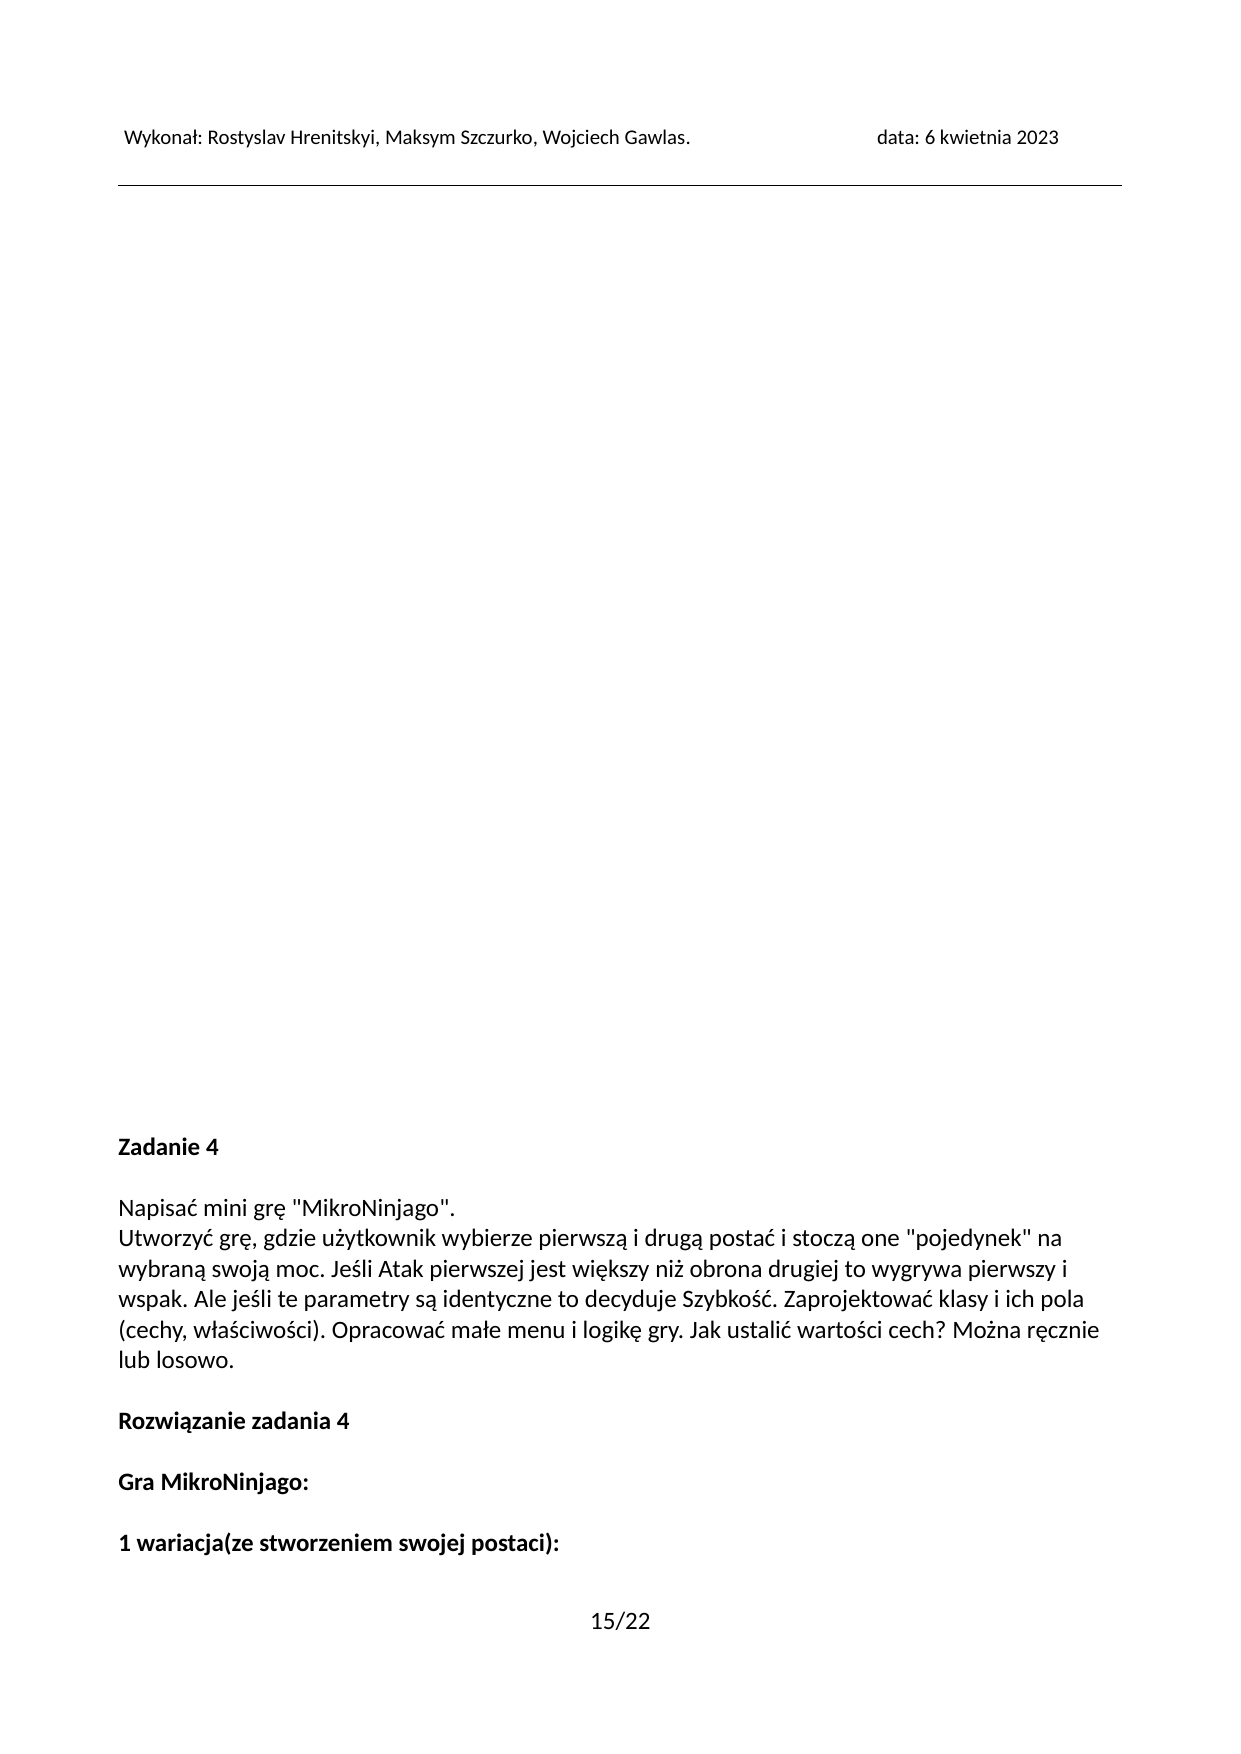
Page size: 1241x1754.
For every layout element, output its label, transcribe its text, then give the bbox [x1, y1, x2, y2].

text Napisać mini grę "MikroNinjago". Utworzyć grę, gdzie użytkownik wybierze pierwszą i drugą postać i stoczą one "pojedynek" na wybraną swoją moc. Jeśli Atak pierwszej jest większy niż obrona drugiej to wygrywa pierwszy i wspak. Ale jeśli te parametry są identyczne to decyduje Szybkość. Zaprojektować klasy i ich pola (cechy, właściwości). Opracować małe menu i logikę gry. Jak ustalić wartości cech? Można ręcznie lub losowo. [118, 1161, 1122, 1375]
text 1 wariacja(ze stworzeniem swojej postaci): [118, 1527, 1122, 1558]
text Gra MikroNinjago: [118, 1466, 1122, 1497]
text Rozwiązanie zadania 4 [118, 1405, 1122, 1436]
text Zadanie 4 [118, 1131, 1122, 1161]
